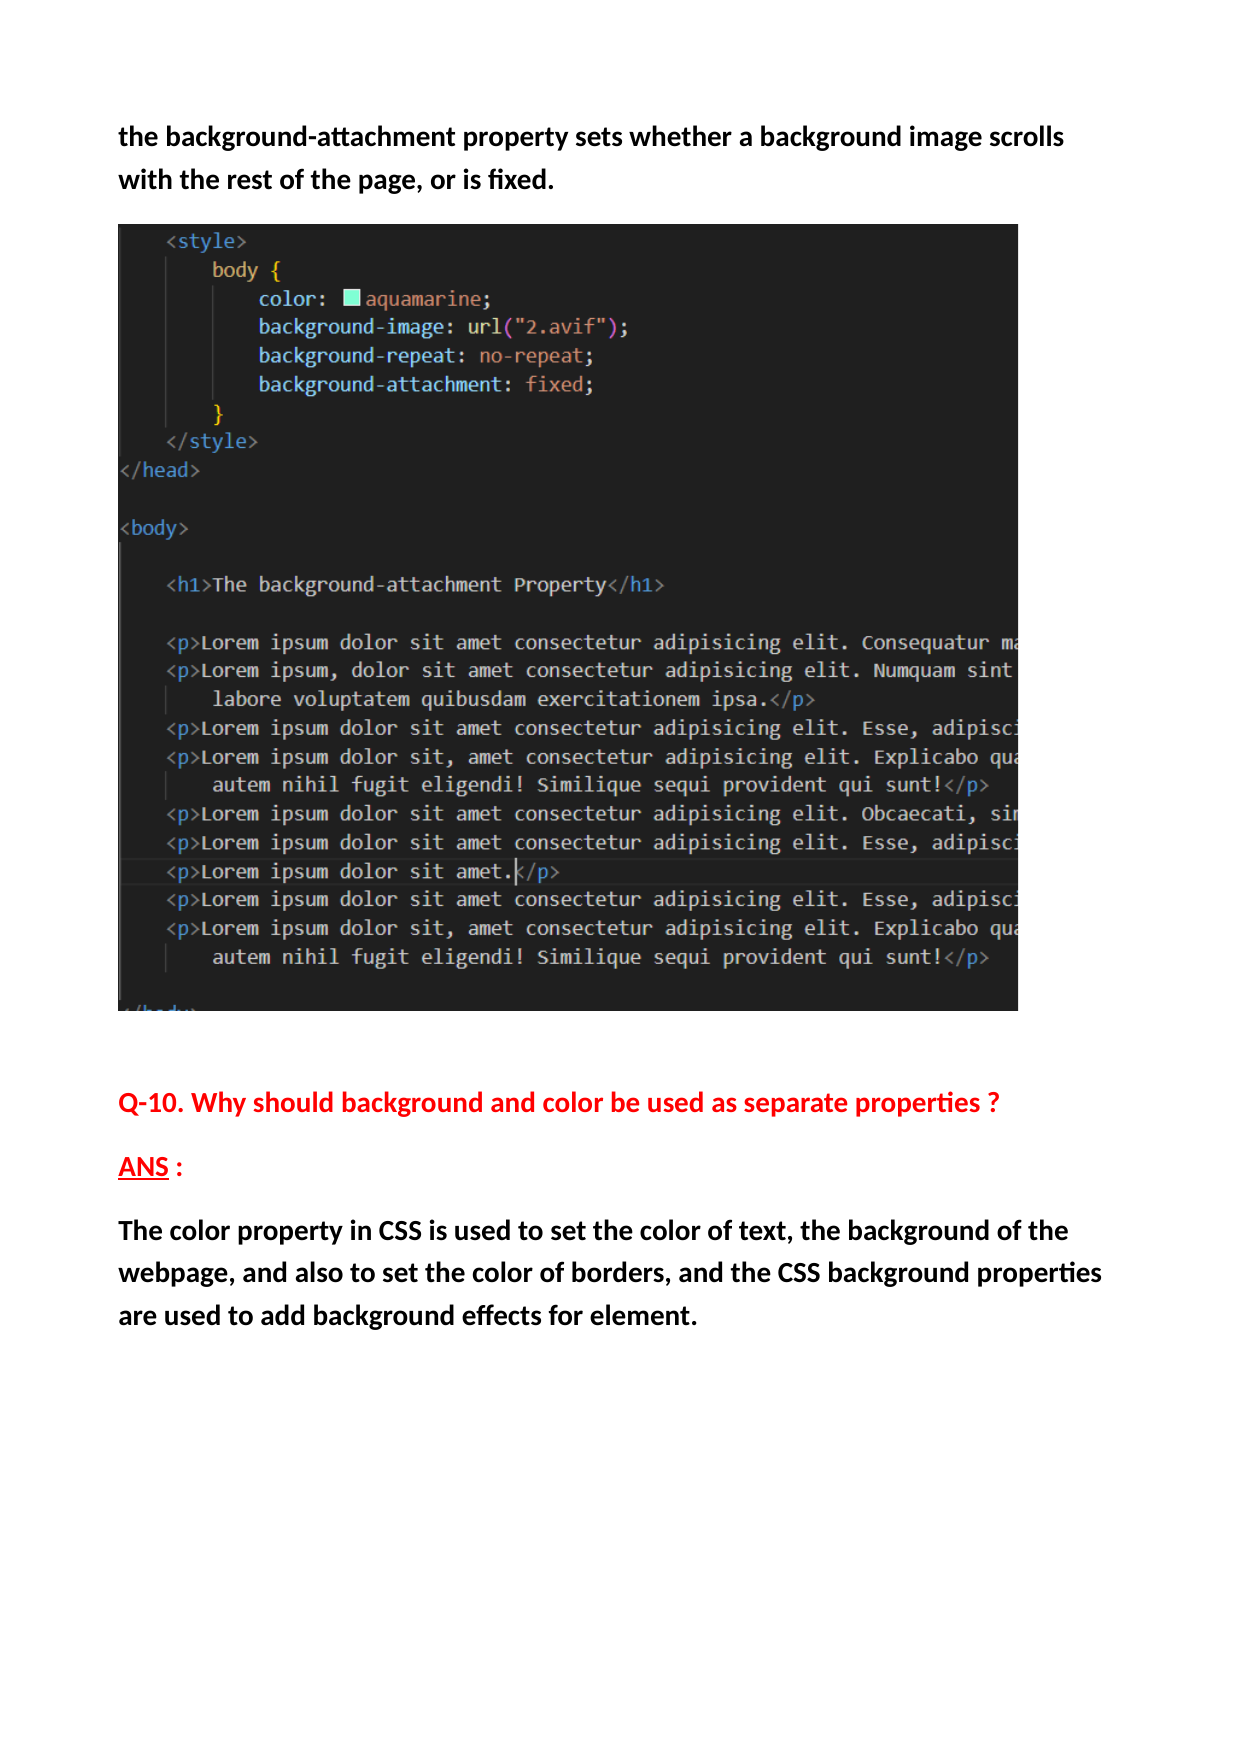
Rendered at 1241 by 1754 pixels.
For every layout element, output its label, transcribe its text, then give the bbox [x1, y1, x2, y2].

text Q-10. Why should background and color be used as separate properties ? [118, 1084, 1122, 1120]
picture [118, 224, 1019, 1011]
text the background-attachment property sets whether a background image scrolls with the rest of the page, or is fixed. [118, 118, 1122, 196]
text The color property in CSS is used to set the color of text, the background of the webpage, and also to set the color of borders, and the CSS background properties are used to add background effects for element. [118, 1212, 1122, 1333]
text ANS : [118, 1148, 1122, 1184]
